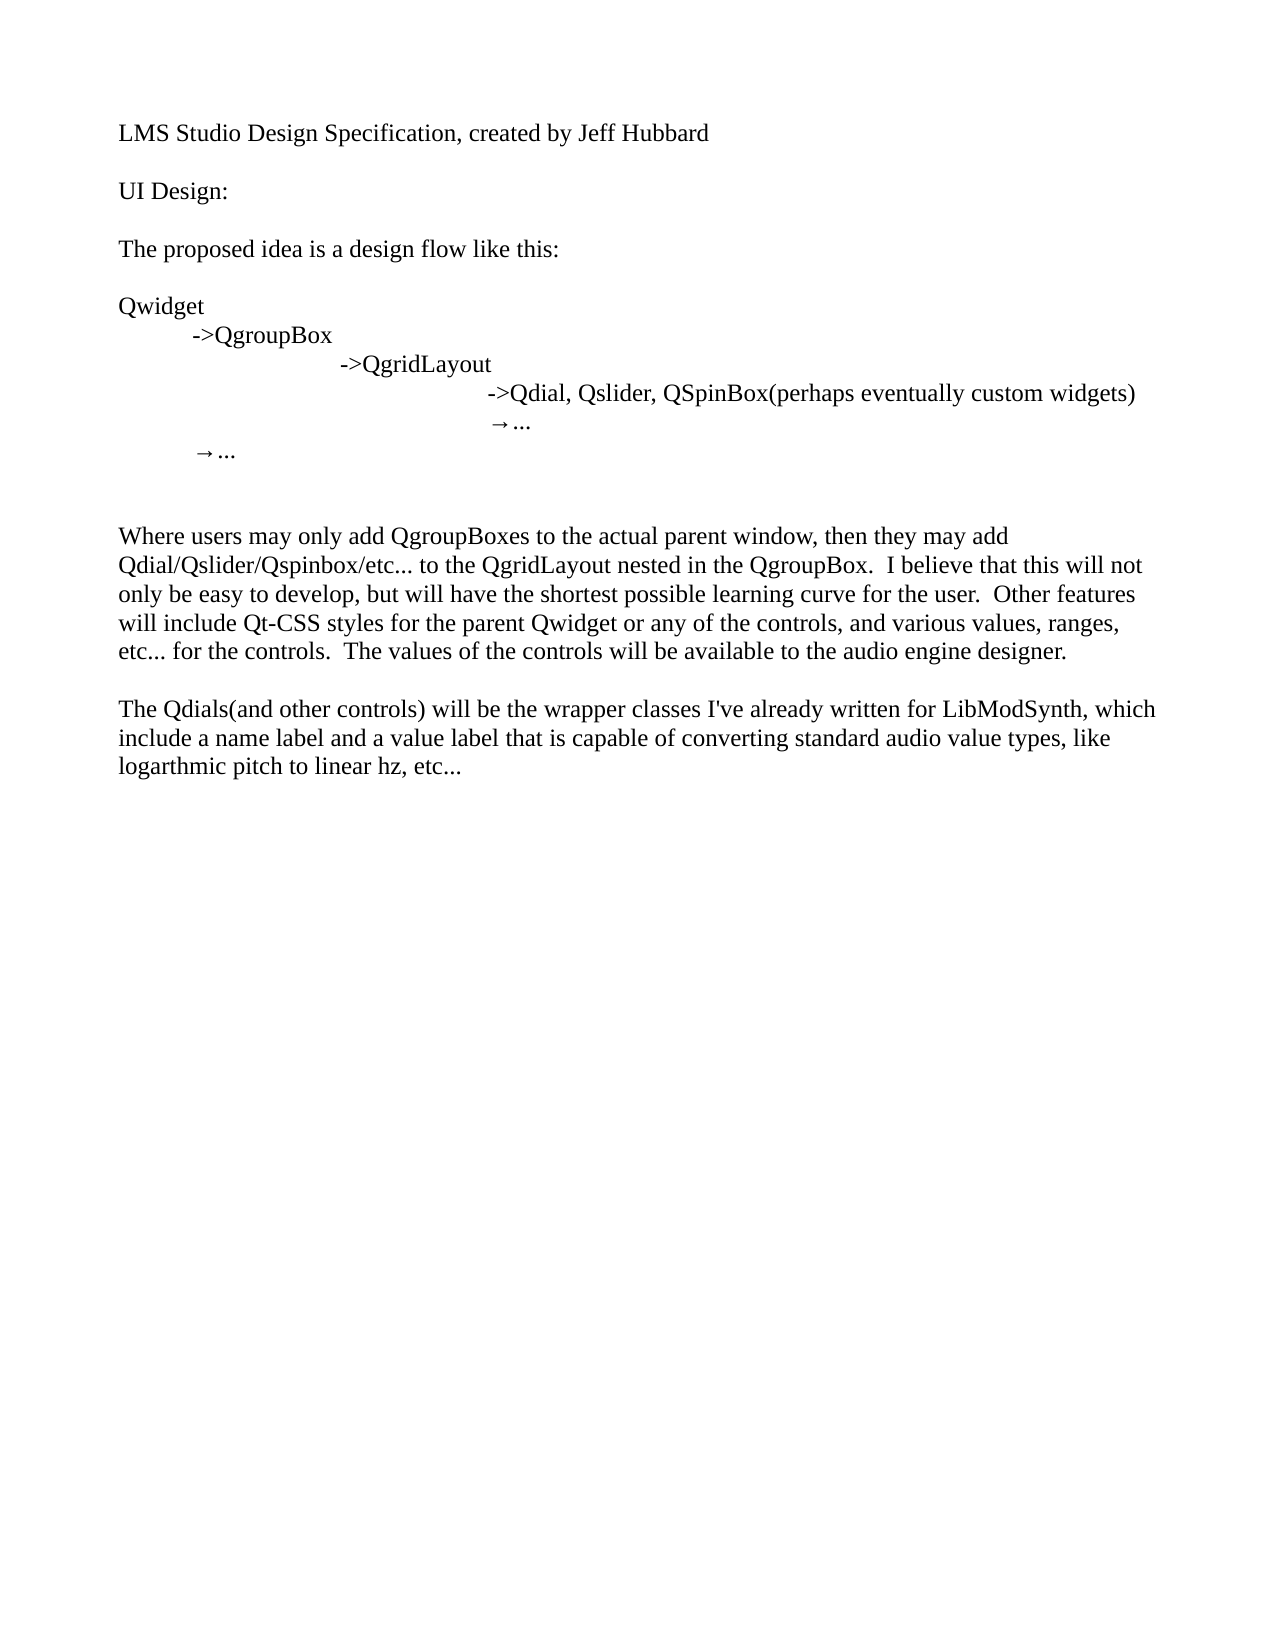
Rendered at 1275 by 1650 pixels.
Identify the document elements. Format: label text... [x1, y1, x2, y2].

text ->QgridLayout [118, 349, 1157, 378]
text ->QgroupBox [118, 320, 1157, 349]
text →... [118, 435, 1157, 464]
text Where users may only add QgroupBoxes to the actual parent window, then they may add Qdial/Qslider/Qspinbox/etc... to the QgridLayout nested in the QgroupBox. I believe that this will not only be easy to develop, but will have the shortest possible learning curve for the user. Other features will include Qt-CSS styles for the parent Qwidget or any of the controls, and various values, ranges, etc... for the controls. The values of the controls will be available to the audio engine designer. [118, 521, 1157, 665]
text →... [118, 406, 1157, 435]
text ->Qdial, Qslider, QSpinBox(perhaps eventually custom widgets) [118, 378, 1157, 406]
text The proposed idea is a design flow like this: [118, 234, 1157, 263]
text Qwidget [118, 291, 1157, 320]
text The Qdials(and other controls) will be the wrapper classes I've already written for LibModSynth, which include a name label and a value label that is capable of converting standard audio value types, like logarthmic pitch to linear hz, etc... [118, 694, 1157, 780]
text UI Design: [118, 176, 1157, 205]
